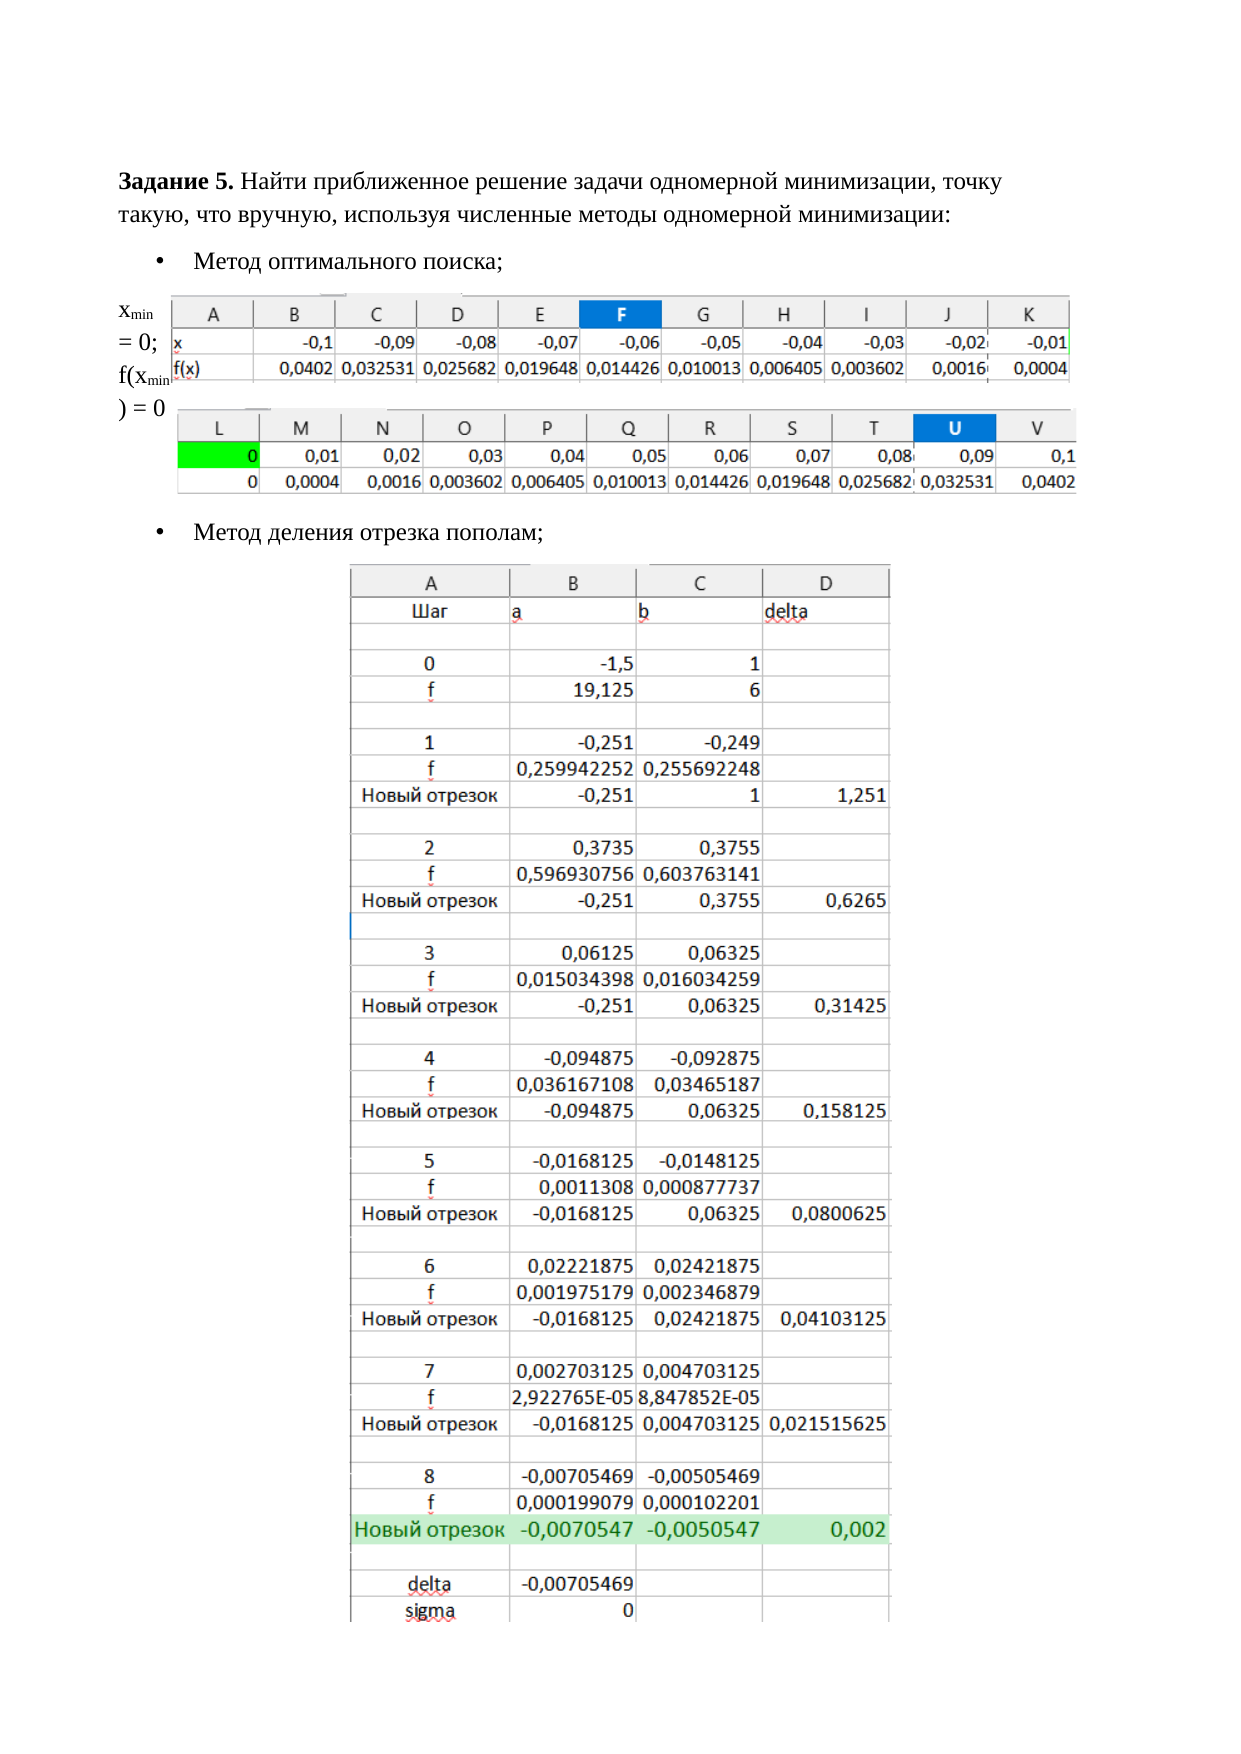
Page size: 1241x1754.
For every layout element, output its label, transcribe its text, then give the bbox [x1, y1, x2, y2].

text xmin = 0; f(xmin) = 0 [118, 294, 1017, 422]
list Метод деления отрезка пополам; [156, 441, 1122, 546]
picture [349, 564, 892, 1622]
text Задание 5. Найти приближенное решение задачи одномерной минимизации, точку такую, что вручную, используя численные методы одномерной минимизации: [118, 166, 1017, 227]
picture [170, 293, 1070, 383]
picture [177, 408, 1077, 494]
list Метод оптимального поиска; [156, 246, 1122, 275]
